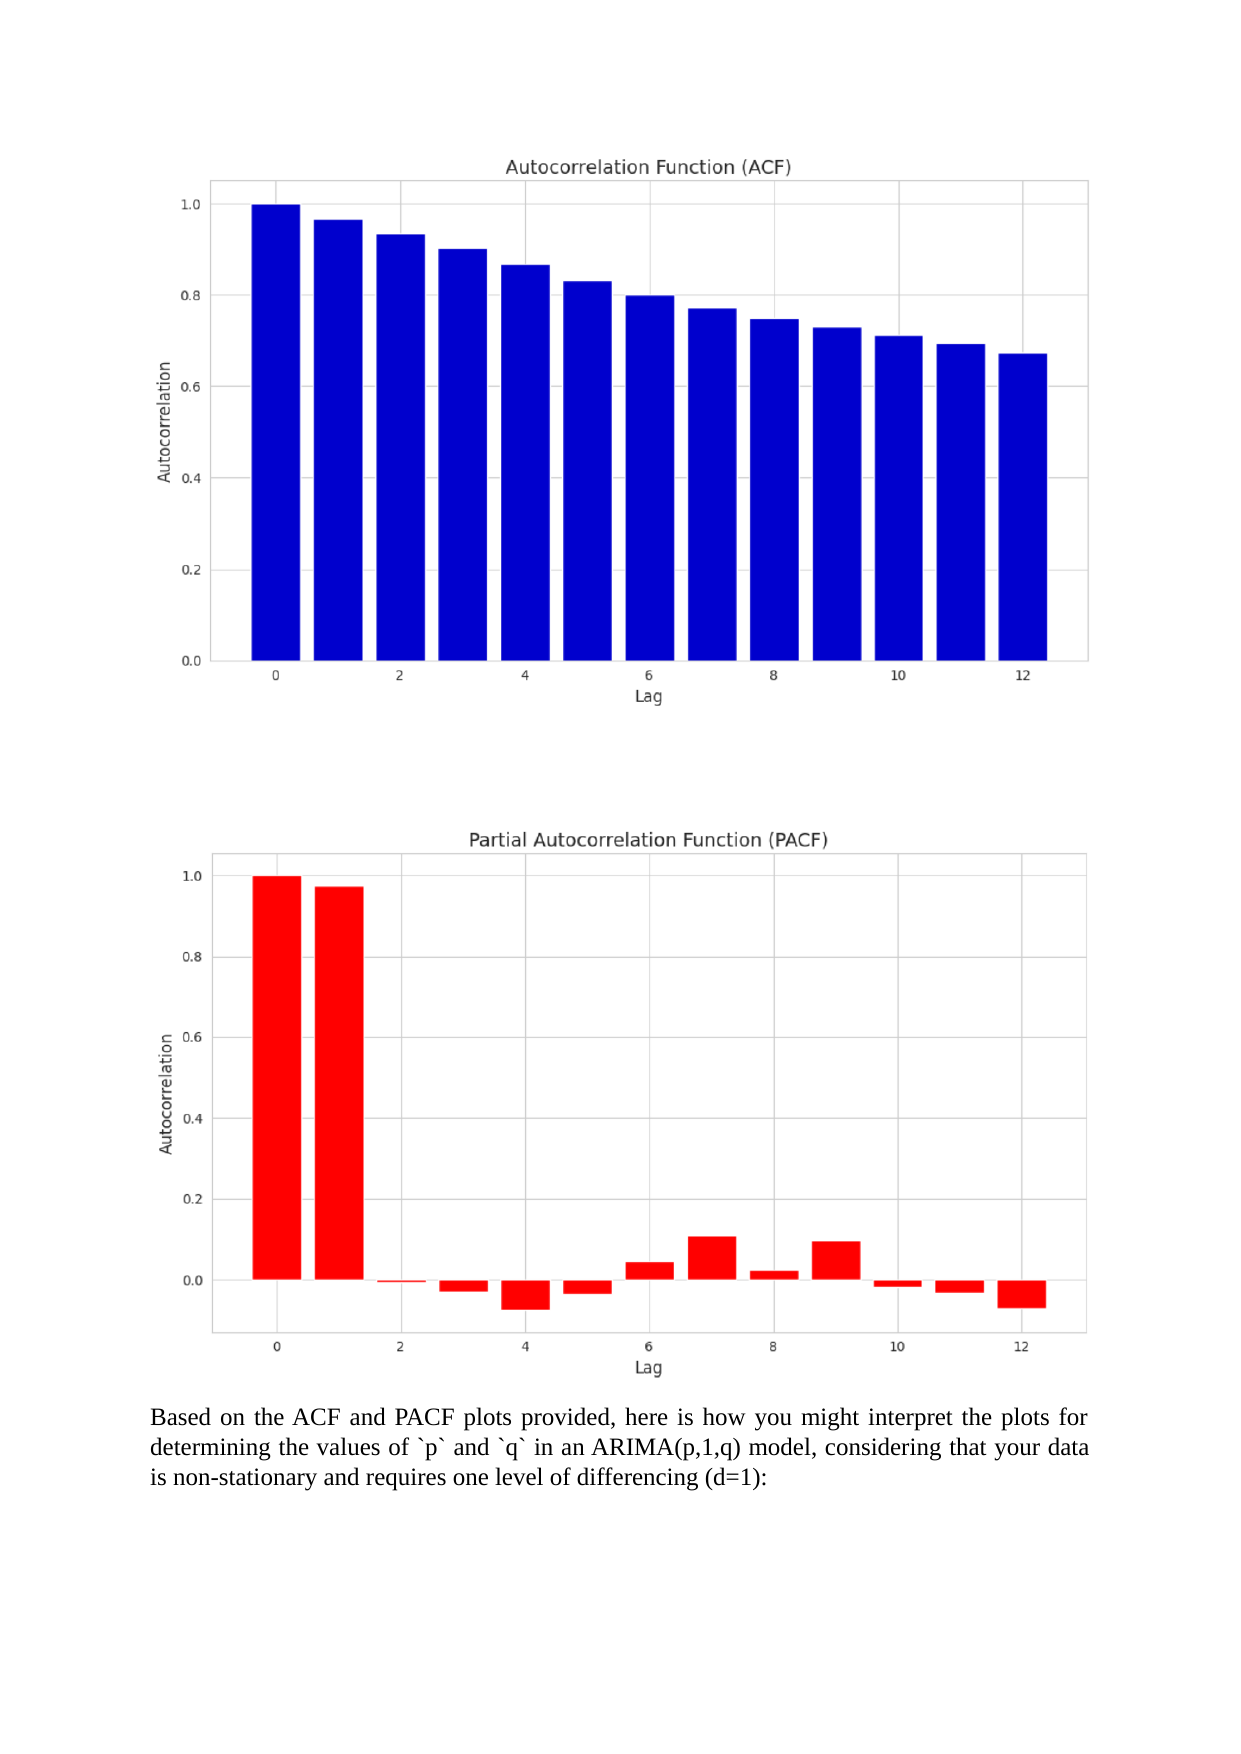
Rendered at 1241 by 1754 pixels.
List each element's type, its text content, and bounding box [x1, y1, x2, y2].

text Based on the ACF and PACF plots provided, here is how you might interpret the plots for determining the values of `p` and `q` in an ARIMA(p,1,q) model, considering that your data is non-stationary and requires one level of differencing (d=1): [150, 1402, 1090, 1491]
